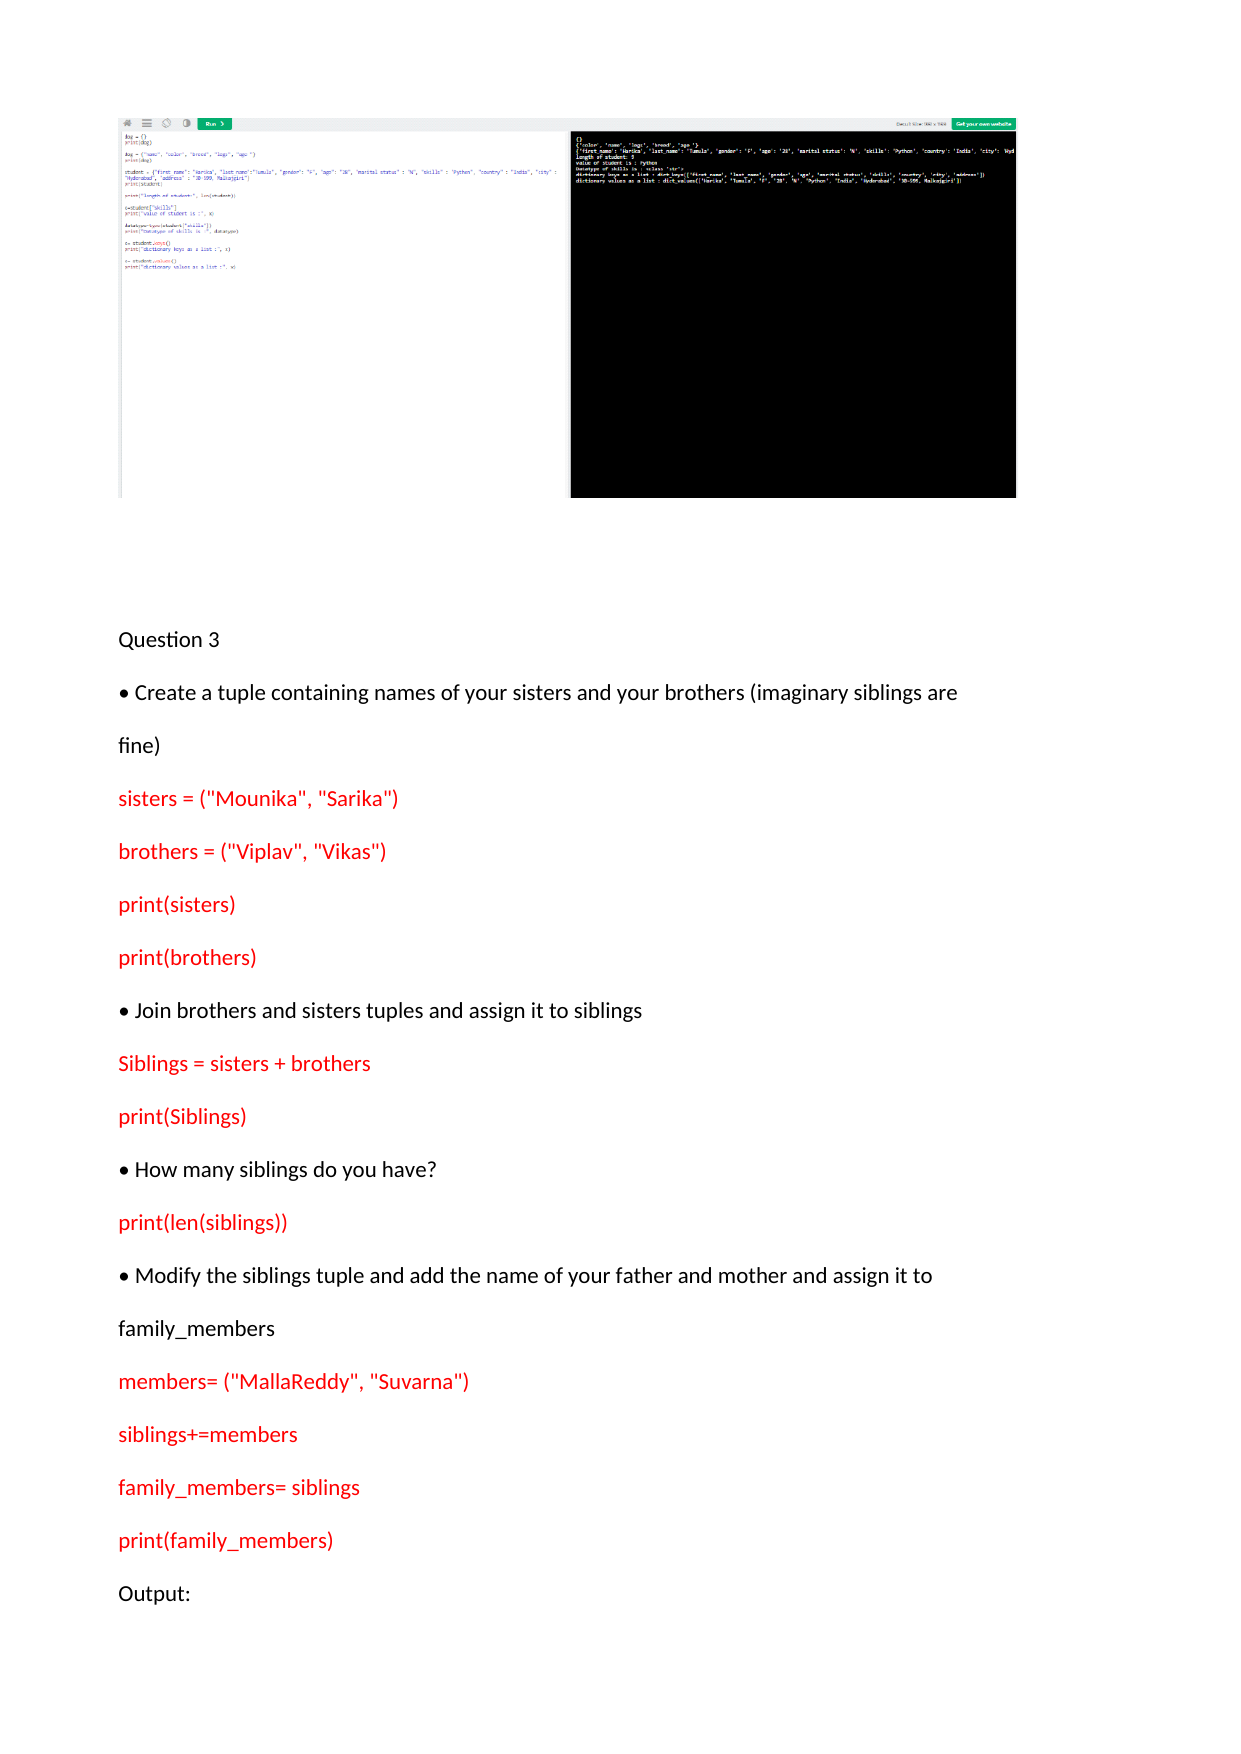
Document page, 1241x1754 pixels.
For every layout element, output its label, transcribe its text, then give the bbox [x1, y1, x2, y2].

text family_members [118, 1314, 1122, 1342]
text family_members= siblings [118, 1473, 1122, 1501]
text print(brothers) [118, 943, 1122, 971]
text siblings+=members [118, 1420, 1122, 1448]
text fine) [118, 731, 1122, 759]
text • Modify the siblings tuple and add the name of your father and mother and assign it to [118, 1261, 1122, 1289]
text • How many siblings do you have? [118, 1155, 1122, 1183]
text print(family_members) [118, 1526, 1122, 1554]
text • Create a tuple containing names of your sisters and your brothers (imaginary siblings are [118, 678, 1122, 706]
text Question 3 [118, 625, 1122, 653]
text brothers = ("Viplav", "Vikas") [118, 837, 1122, 865]
text print(sisters) [118, 890, 1122, 918]
text sisters = ("Mounika", "Sarika") [118, 784, 1122, 812]
text • Join brothers and sisters tuples and assign it to siblings [118, 996, 1122, 1024]
text print(Siblings) [118, 1102, 1122, 1130]
text Siblings = sisters + brothers [118, 1049, 1122, 1077]
text print(len(siblings)) [118, 1208, 1122, 1236]
text Output: [118, 1579, 1122, 1607]
text members= ("MallaReddy", "Suvarna") [118, 1367, 1122, 1395]
